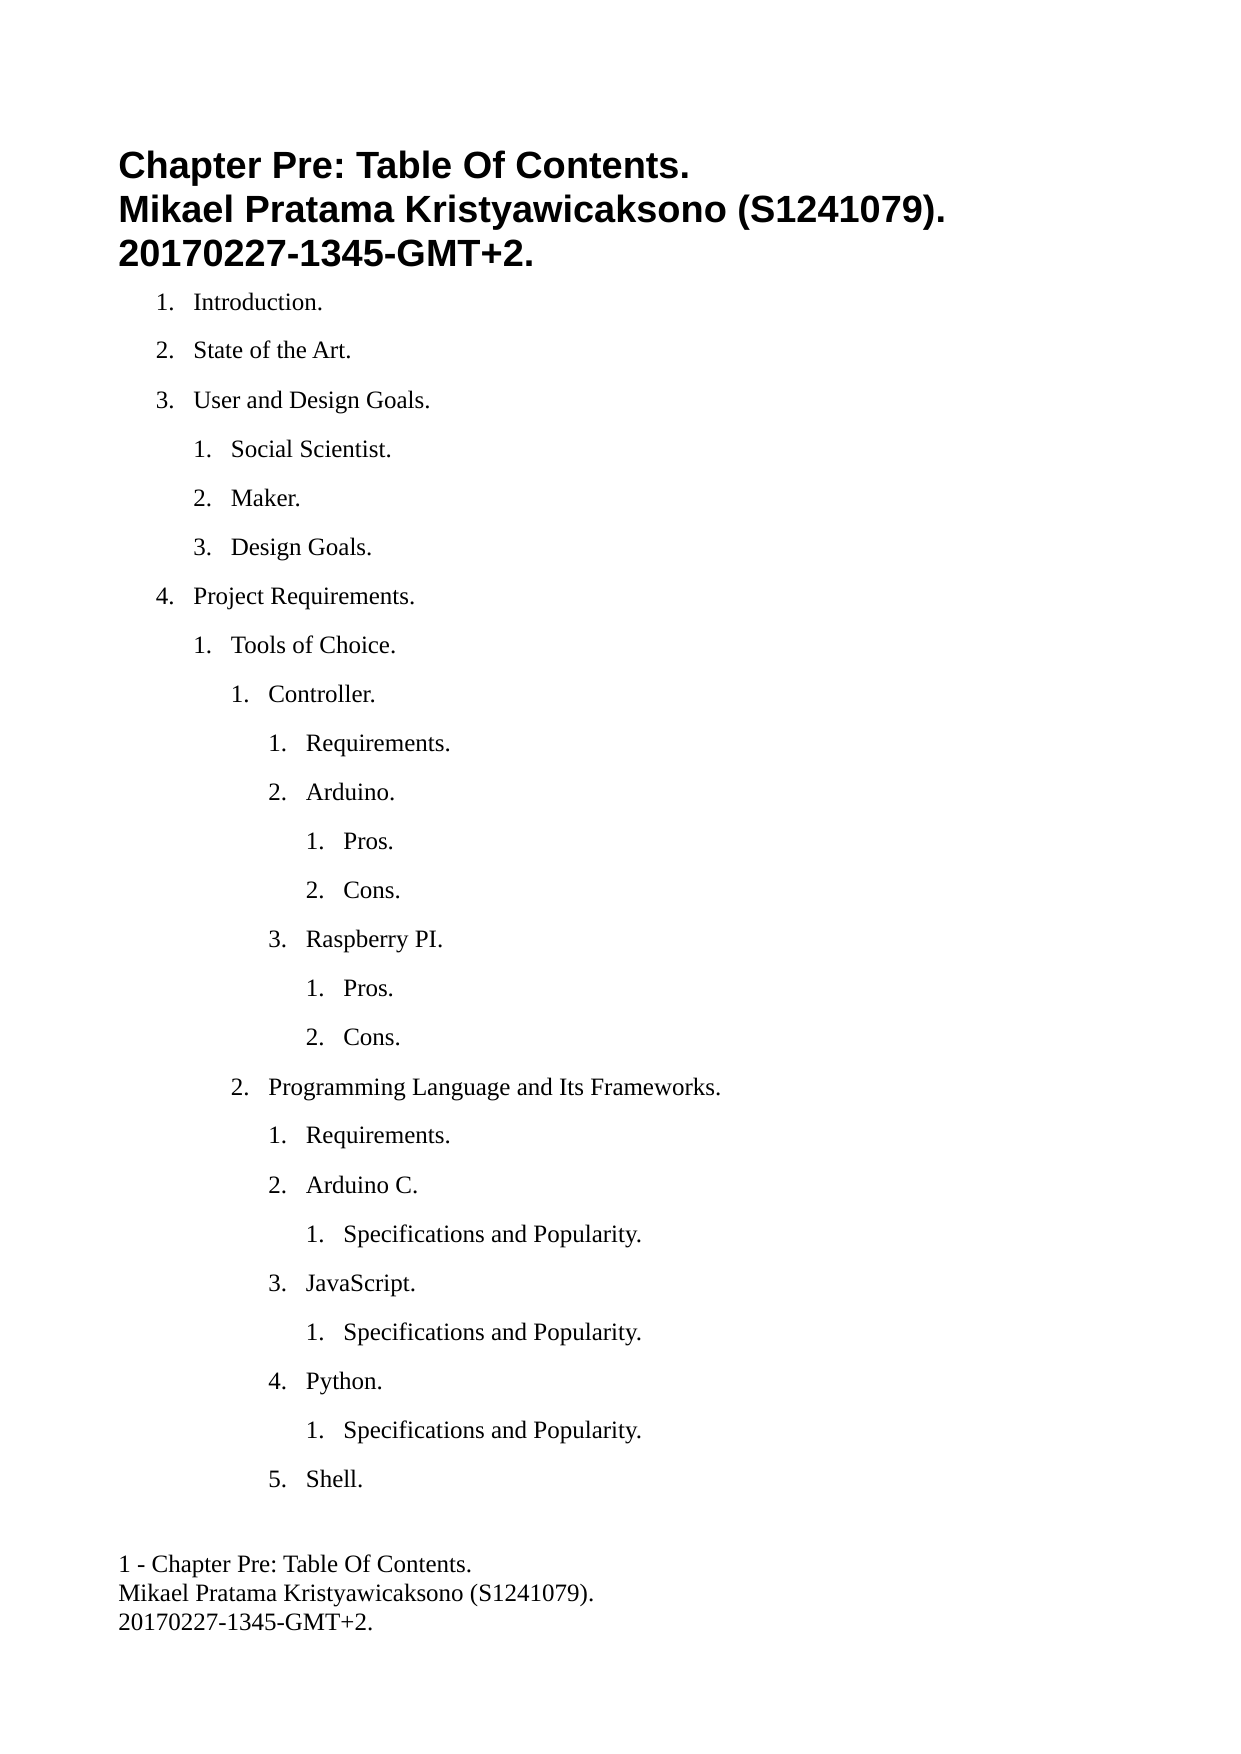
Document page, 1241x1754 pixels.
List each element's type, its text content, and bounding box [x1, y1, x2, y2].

list Shell. [268, 1464, 1122, 1493]
list Arduino C. [268, 1170, 1122, 1198]
subtitle Chapter Pre: Table Of Contents. Mikael Pratama Kristyawicaksono (S1241079). 20170227-1345-GMT+2. [118, 143, 1122, 274]
list Social Scientist. [193, 434, 1122, 462]
list Programming Language and Its Frameworks. [231, 1072, 1122, 1100]
list Arduino. [268, 777, 1122, 806]
list Requirements. [268, 1121, 1122, 1149]
list Introduction. [156, 287, 1122, 315]
list Specifications and Popularity. [306, 1317, 1122, 1346]
list Python. [268, 1366, 1122, 1395]
list Requirements. [268, 728, 1122, 757]
list Specifications and Popularity. [306, 1219, 1122, 1247]
list JavaScript. [268, 1268, 1122, 1297]
list Pros. [306, 973, 1122, 1002]
list User and Design Goals. [156, 385, 1122, 413]
list Controller. [231, 679, 1122, 708]
list Project Requirements. [156, 581, 1122, 610]
list Tools of Choice. [193, 630, 1122, 659]
list Raspberry PI. [268, 924, 1122, 953]
list Specifications and Popularity. [306, 1415, 1122, 1444]
list Pros. [306, 826, 1122, 855]
list Cons. [306, 1022, 1122, 1051]
list Design Goals. [193, 532, 1122, 561]
list Maker. [193, 483, 1122, 512]
list State of the Art. [156, 336, 1122, 364]
list Cons. [306, 875, 1122, 904]
